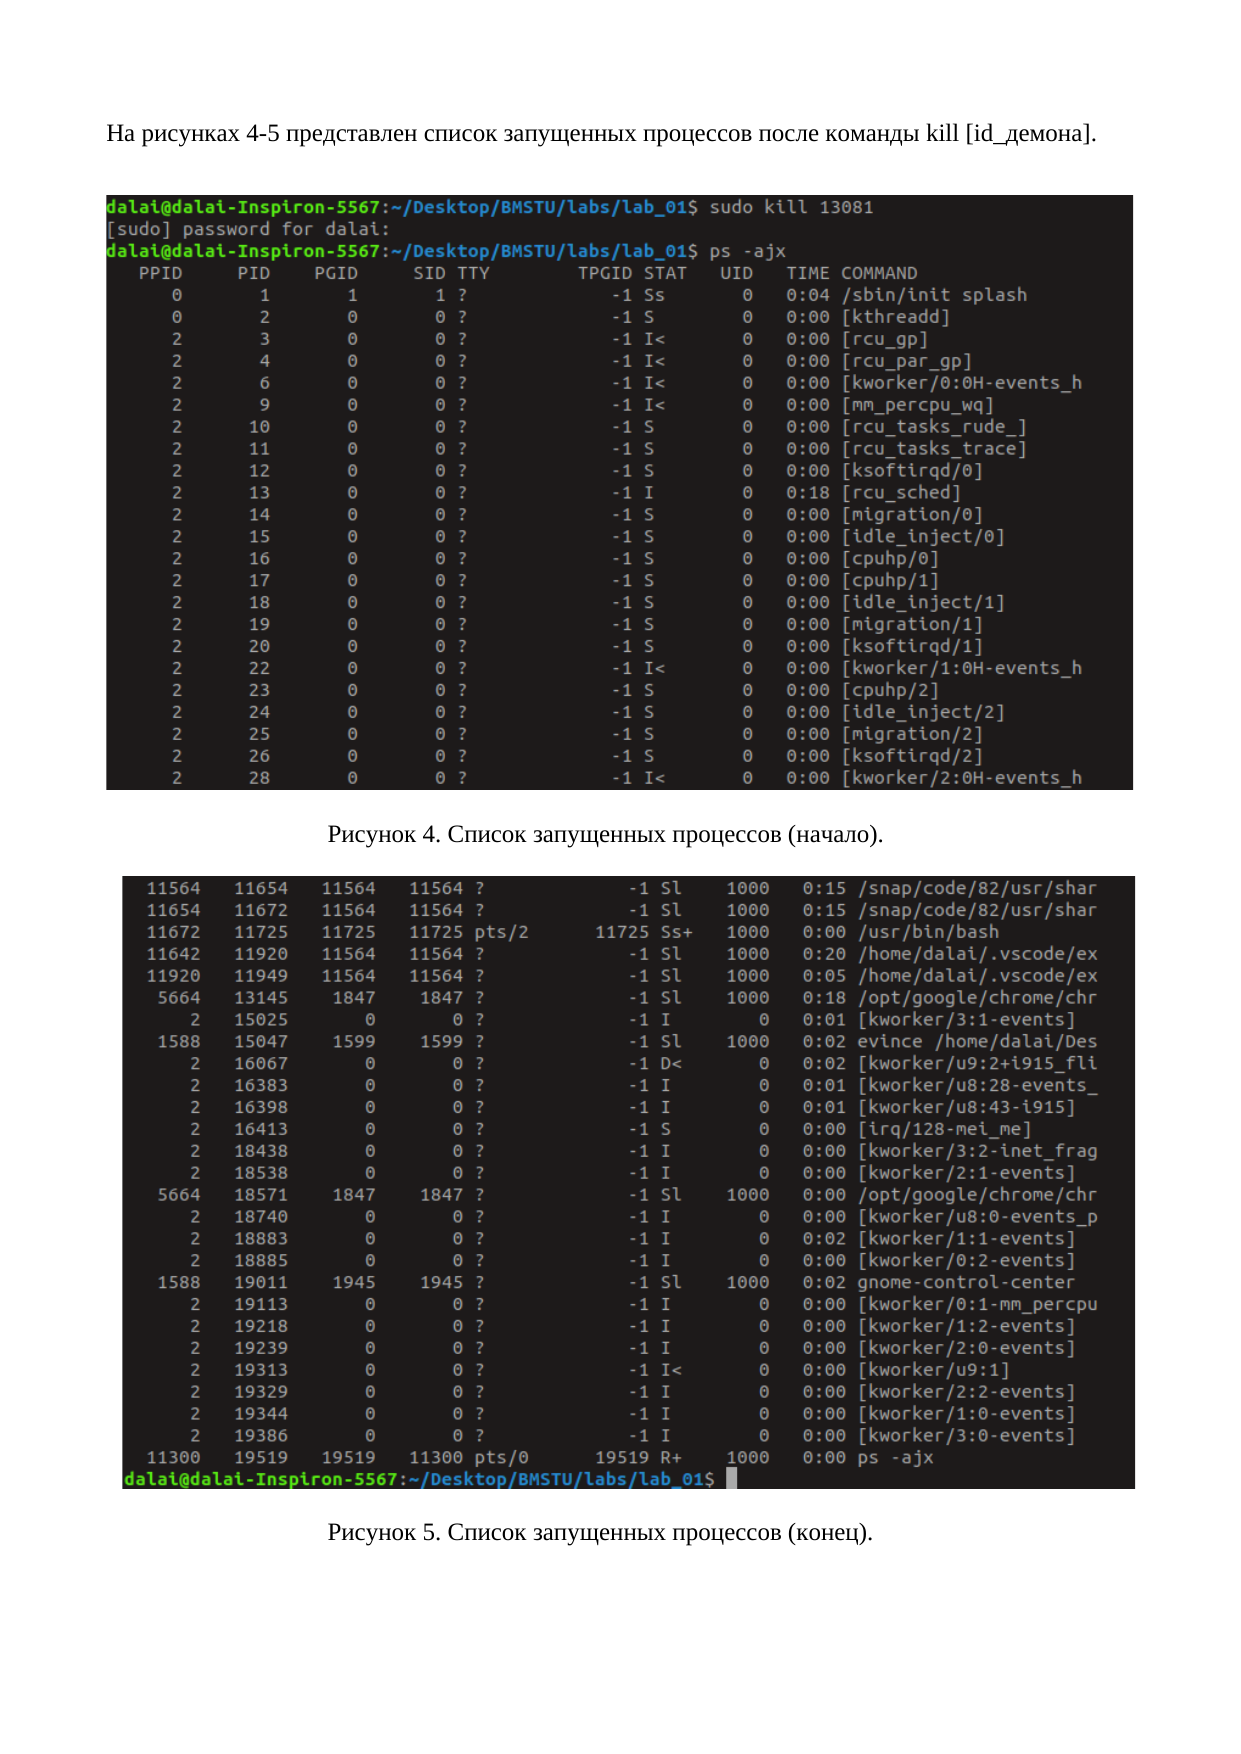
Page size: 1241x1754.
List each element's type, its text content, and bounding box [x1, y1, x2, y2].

text Рисунок 5. Список запущенных процессов (конец). [106, 1517, 1133, 1546]
text На рисунках 4-5 представлен список запущенных процессов после команды kill [id_демона]. [106, 118, 1133, 176]
picture [122, 876, 1136, 1489]
text Рисунок 4. Список запущенных процессов (начало). [106, 819, 1133, 847]
picture [106, 195, 1134, 790]
